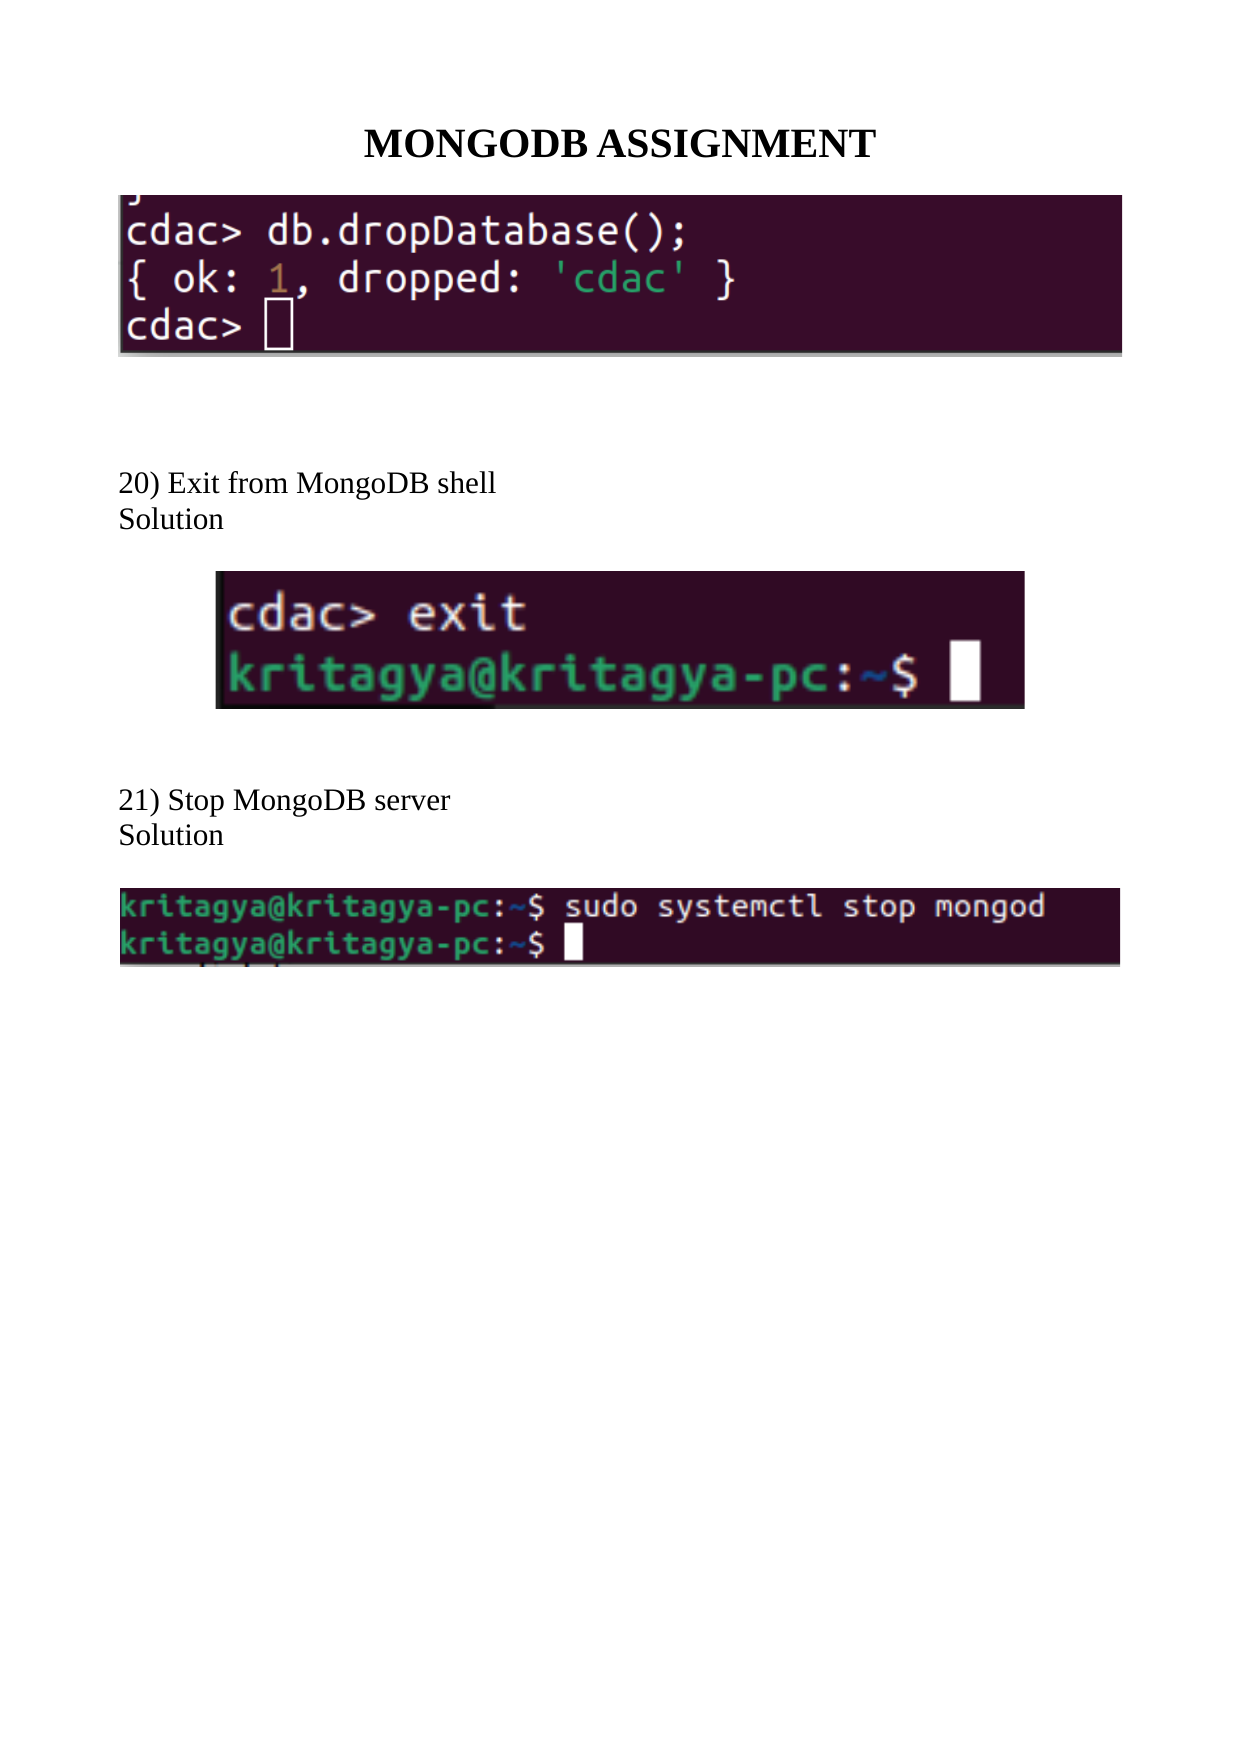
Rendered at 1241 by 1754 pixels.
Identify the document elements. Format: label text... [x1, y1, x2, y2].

text Solution [118, 817, 1122, 853]
picture [120, 888, 1121, 967]
text Solution [118, 500, 1122, 536]
text 20) Exit from MongoDB shell [118, 464, 1122, 500]
picture [215, 571, 1025, 709]
picture [118, 195, 1123, 357]
text 21) Stop MongoDB server [118, 781, 1122, 817]
